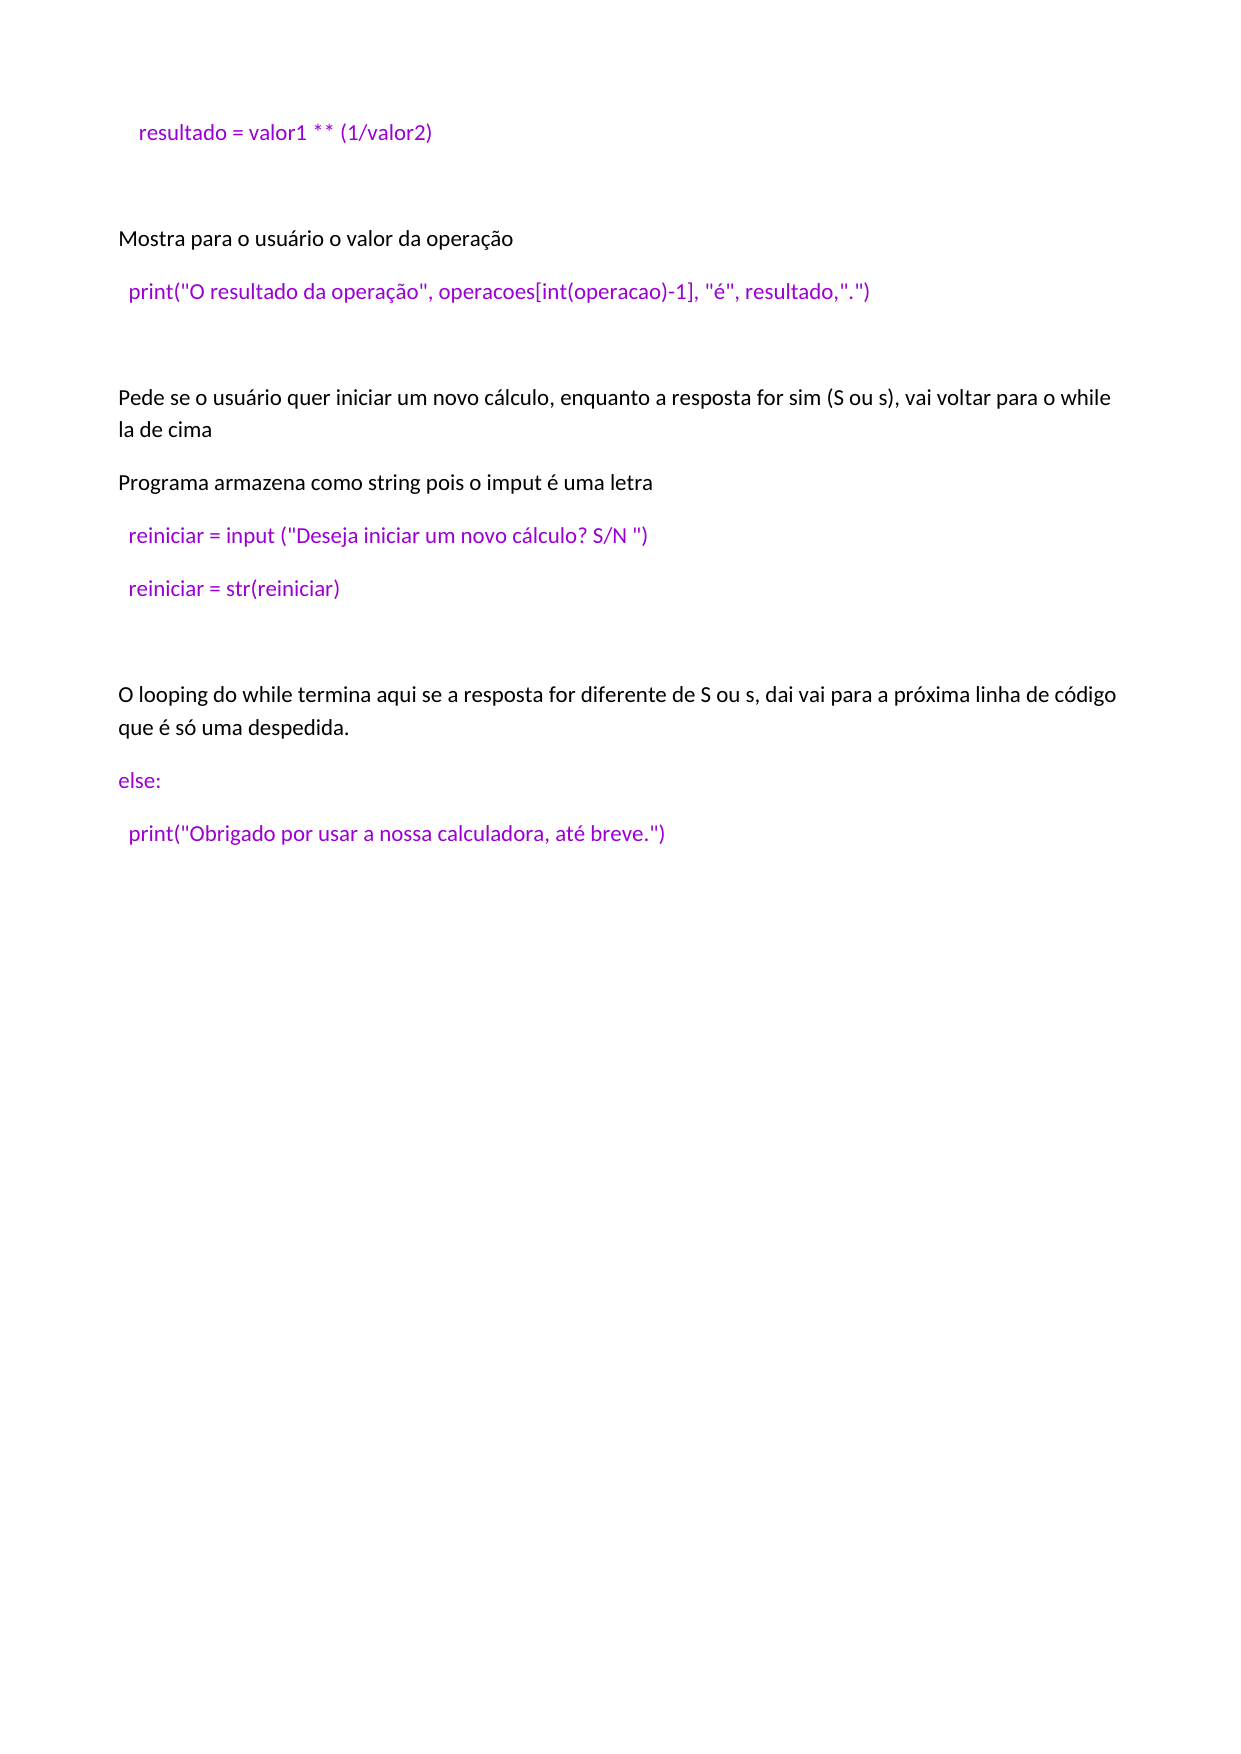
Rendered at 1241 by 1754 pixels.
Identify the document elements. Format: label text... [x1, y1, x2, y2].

text O looping do while termina aqui se a resposta for diferente de S ou s, dai vai para a próxima linha de código que é só uma despedida. [118, 681, 1122, 741]
text Pede se o usuário quer iniciar um novo cálculo, enquanto a resposta for sim (S ou s), vai voltar para o while la de cima [118, 383, 1122, 443]
text else: [118, 766, 1122, 794]
text reiniciar = str(reiniciar) [118, 574, 1122, 602]
text resultado = valor1 ** (1/valor2) [118, 118, 1122, 146]
text reiniciar = input ("Deseja iniciar um novo cálculo? S/N ") [118, 521, 1122, 549]
text print("Obrigado por usar a nossa calculadora, até breve.") [118, 819, 1122, 847]
text Mostra para o usuário o valor da operação [118, 224, 1122, 252]
text print("O resultado da operação", operacoes[int(operacao)-1], "é", resultado,".") [118, 277, 1122, 305]
text Programa armazena como string pois o imput é uma letra [118, 468, 1122, 496]
